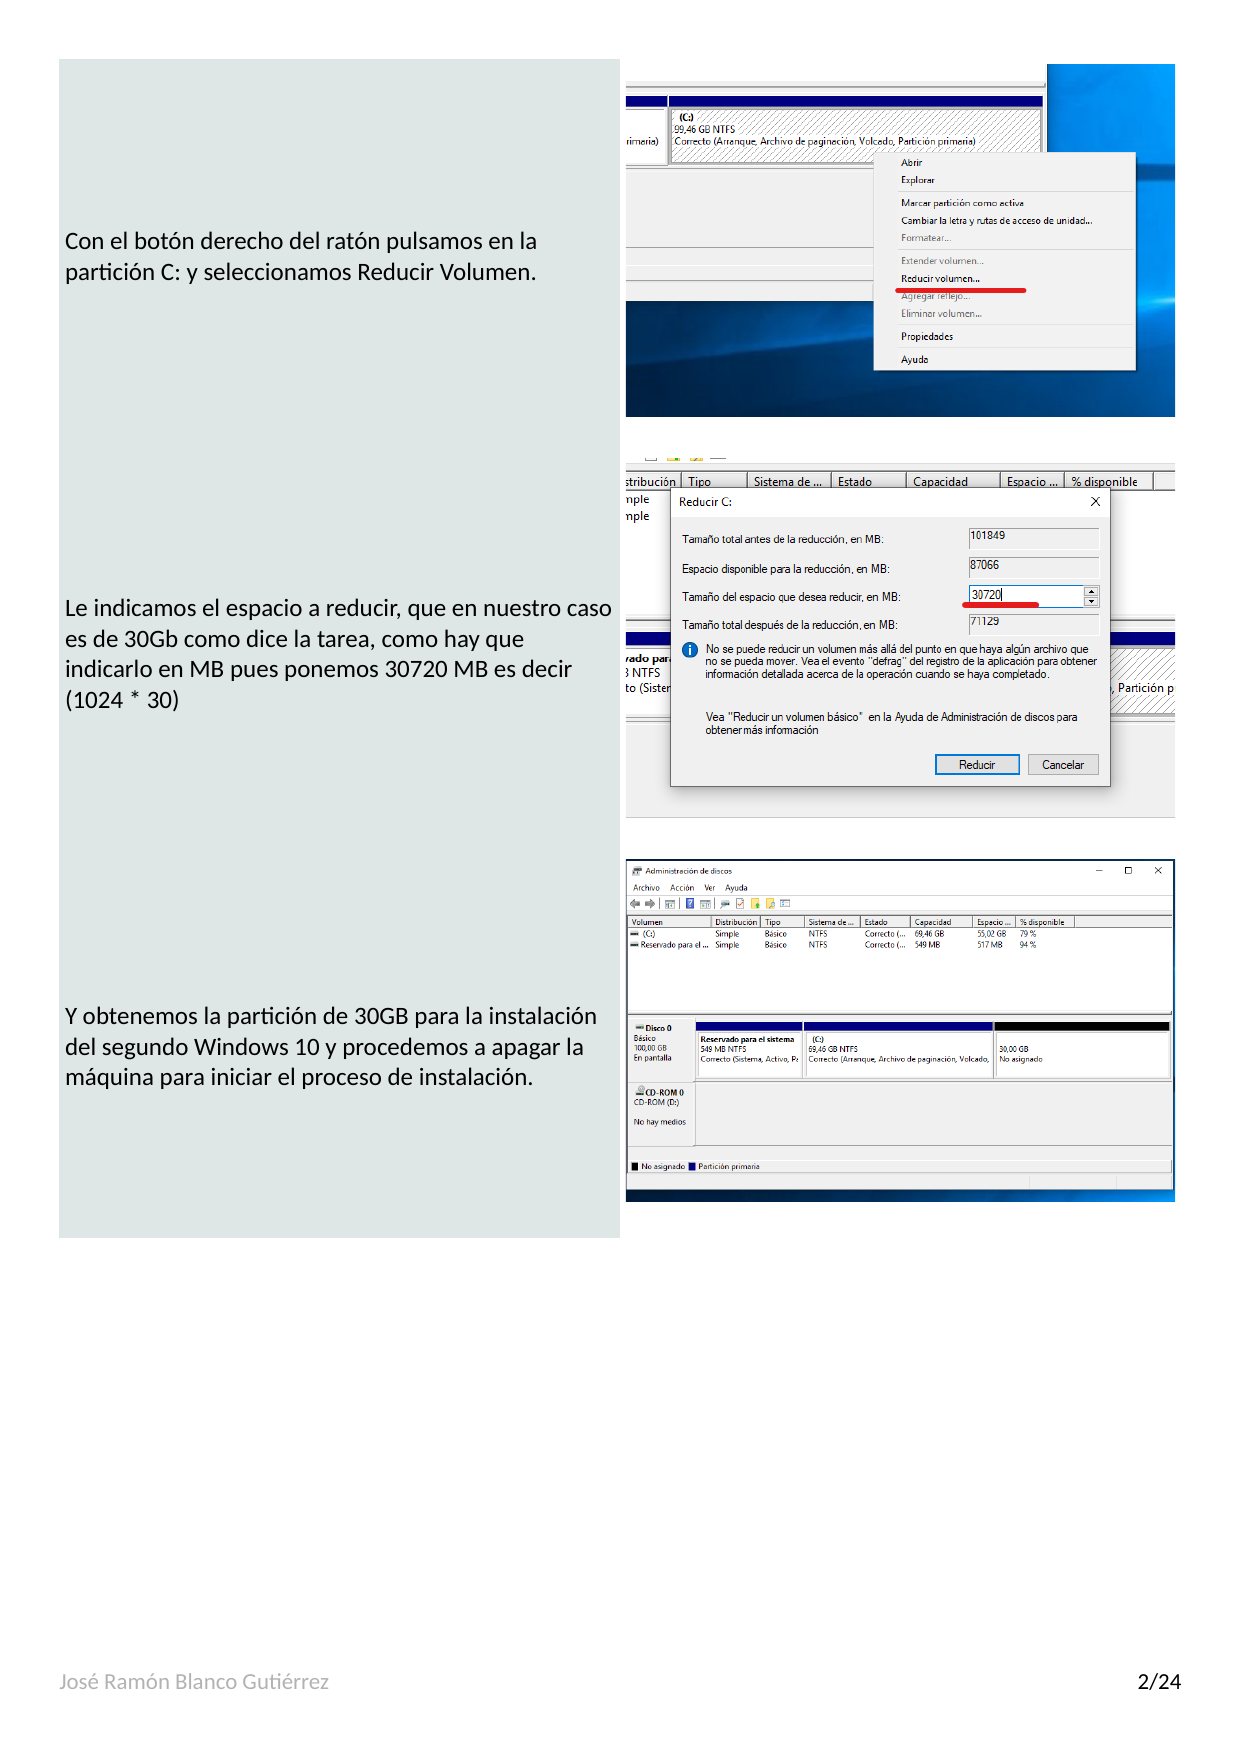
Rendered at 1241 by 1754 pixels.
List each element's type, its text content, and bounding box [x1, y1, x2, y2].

picture [625, 859, 1176, 1202]
table_cell Y obtenemos la partición de 30GB para la instalación del segundo Windows 10 y procedemos a apagar la máquina para iniciar el proceso de instalación. [59, 854, 620, 1238]
picture [625, 64, 1176, 417]
table_cell [620, 854, 1181, 1238]
picture [625, 458, 1176, 818]
table_cell Con el botón derecho del ratón pulsamos en la partición C: y seleccionamos Reducir Volumen. [59, 59, 620, 453]
table_cell [620, 453, 1181, 854]
table_cell [620, 59, 1181, 453]
table_cell Le indicamos el espacio a reducir, que en nuestro caso es de 30Gb como dice la tarea, como hay que indicarlo en MB pues ponemos 30720 MB es decir (1024 * 30) [59, 453, 620, 854]
